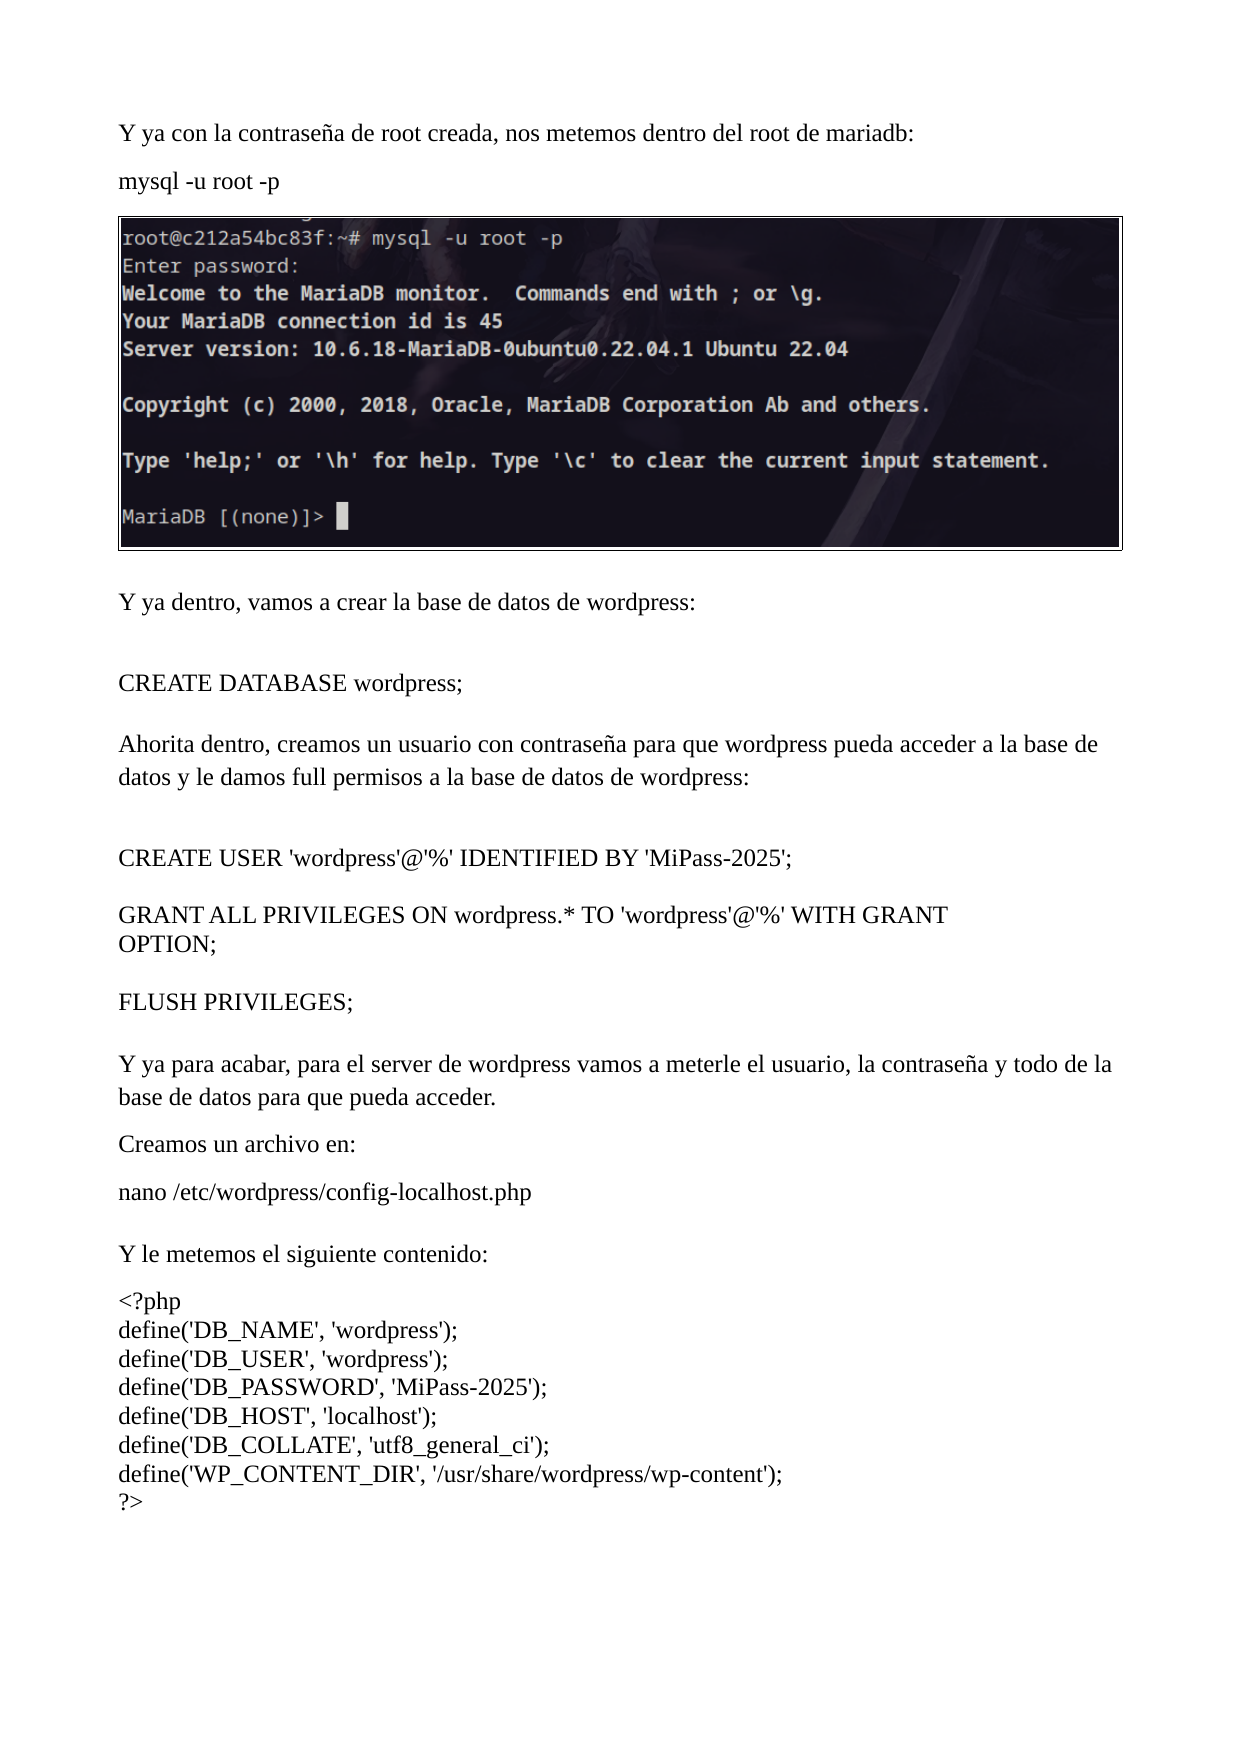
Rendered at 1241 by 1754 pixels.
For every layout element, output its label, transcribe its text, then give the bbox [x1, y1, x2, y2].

text Y ya con la contraseña de root creada, nos metemos dentro del root de mariadb: [118, 118, 1122, 147]
table_header CREATE USER 'wordpress'@'%' IDENTIFIED BY 'MiPass-2025'; GRANT ALL PRIVILEGES ON wordpress.* TO 'wordpress'@'%' WITH GRANT OPTION; FLUSH PRIVILEGES; [118, 843, 1122, 1016]
text [119, 217, 1122, 550]
text Creamos un archivo en: [118, 1129, 1122, 1158]
table_header <?php define('DB_NAME', 'wordpress'); define('DB_USER', 'wordpress'); define('DB_PASSWORD', 'MiPass-2025'); define('DB_HOST', 'localhost'); define('DB_COLLATE', 'utf8_general_ci'); define('WP_CONTENT_DIR', '/usr/share/wordpress/wp-content'); ?> [118, 1286, 1122, 1516]
table_header nano /etc/wordpress/config-localhost.php [118, 1177, 1122, 1206]
text Y ya para acabar, para el server de wordpress vamos a meterle el usuario, la contraseña y todo de la base de datos para que pueda acceder. [118, 1016, 1122, 1110]
text Y ya dentro, vamos a crear la base de datos de wordpress: [118, 551, 1122, 649]
text Y le metemos el siguiente contenido: [118, 1206, 1122, 1267]
picture [121, 218, 1119, 547]
text [118, 194, 1122, 216]
table_header CREATE DATABASE wordpress; [118, 668, 1122, 696]
text Ahorita dentro, creamos un usuario con contraseña para que wordpress pueda acceder a la base de datos y le damos full permisos a la base de datos de wordpress: [118, 696, 1122, 824]
table_header mysql -u root -p [118, 166, 1122, 194]
